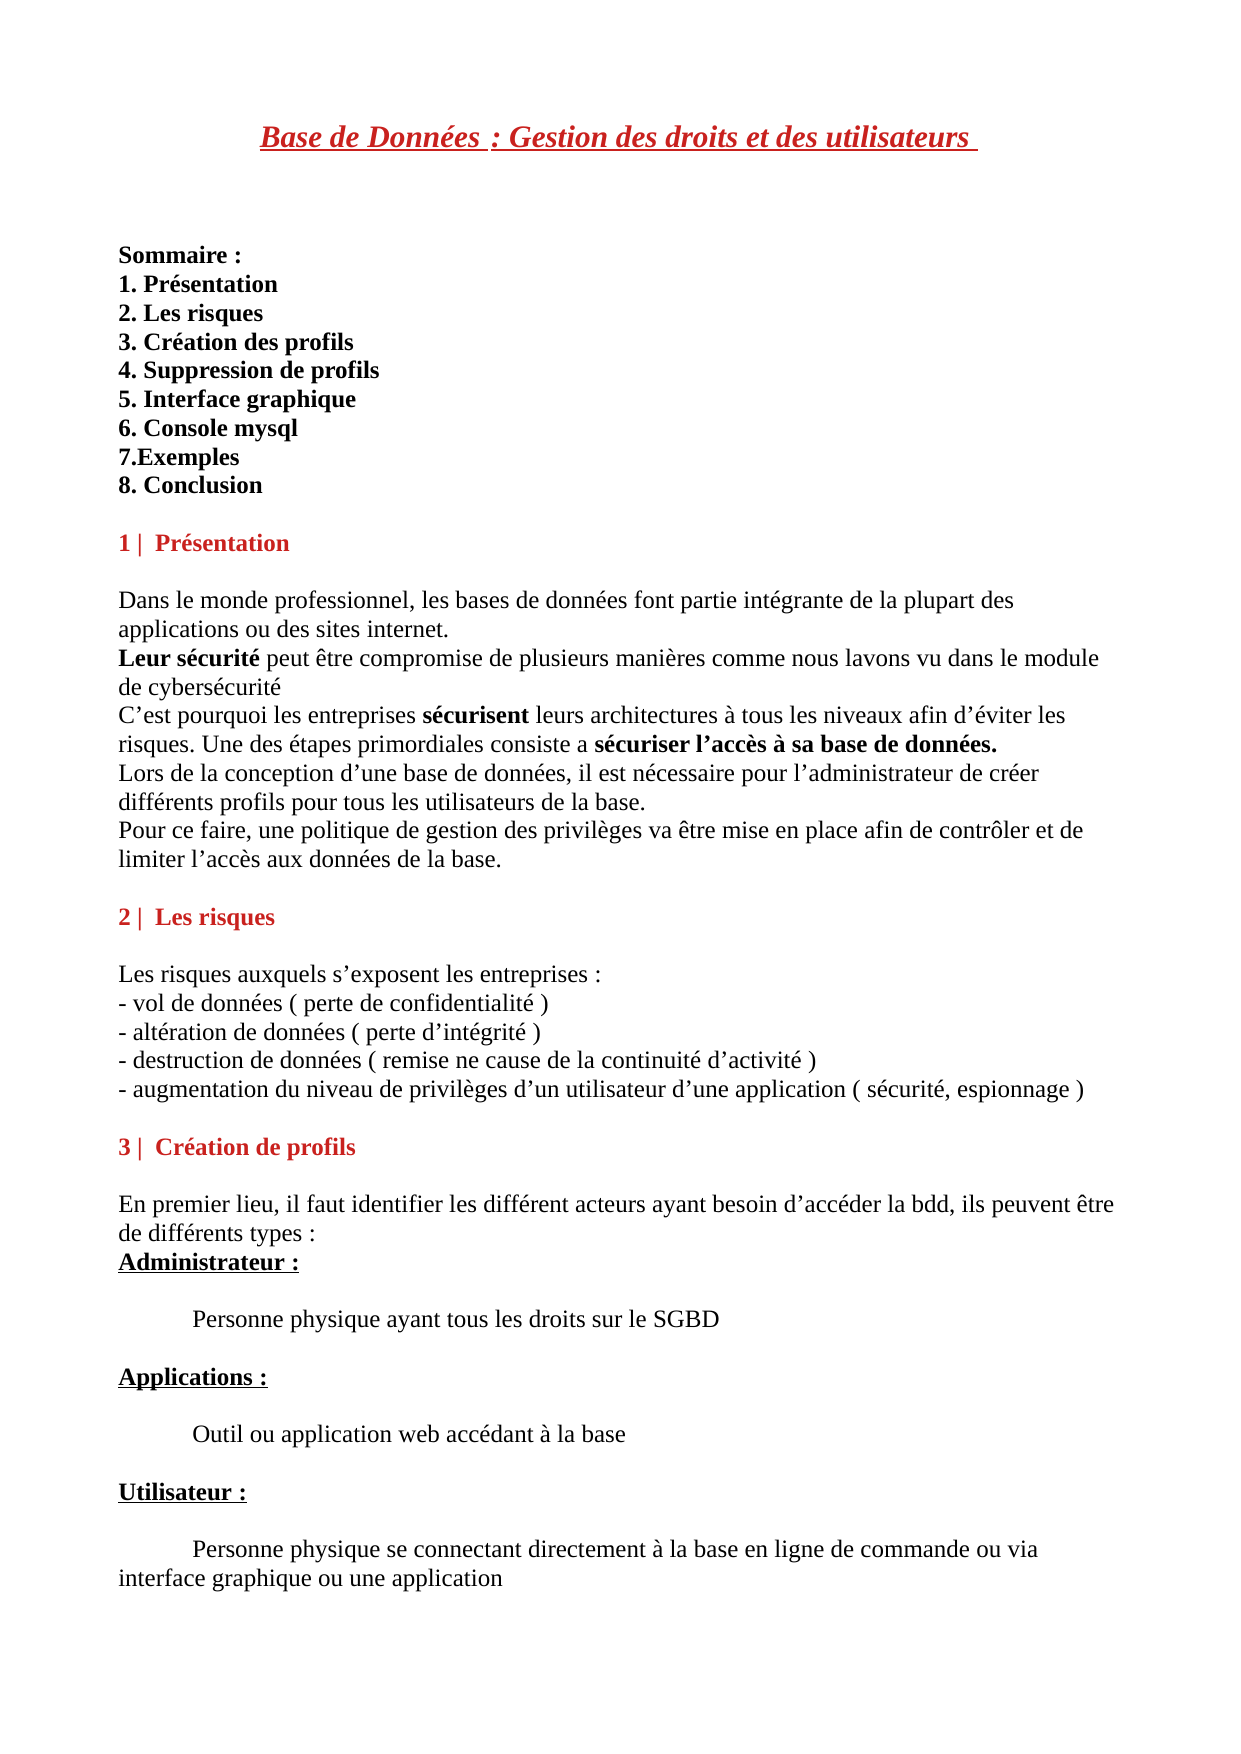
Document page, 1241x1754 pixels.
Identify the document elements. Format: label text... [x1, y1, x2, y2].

text 7.Exemples [118, 442, 1122, 470]
text Sommaire : [118, 240, 1122, 269]
text 5. Interface graphique [118, 384, 1122, 413]
text Utilisateur : [118, 1477, 1122, 1505]
text 1 | Présentation [118, 528, 1122, 557]
text Les risques auxquels s’exposent les entreprises : [118, 959, 1122, 988]
text 3 | Création de profils [118, 1132, 1122, 1160]
text - augmentation du niveau de privilèges d’un utilisateur d’une application ( sécurité, espionnage ) [118, 1074, 1122, 1103]
text Leur sécurité peut être compromise de plusieurs manières comme nous lavons vu dans le module de cybersécurité [118, 643, 1122, 700]
text Base de Données : Gestion des droits et des utilisateurs [118, 118, 1122, 154]
text 6. Console mysql [118, 413, 1122, 442]
text Applications : [118, 1362, 1122, 1390]
text Pour ce faire, une politique de gestion des privilèges va être mise en place afin de contrôler et de limiter l’accès aux données de la base. [118, 815, 1122, 873]
text Personne physique se connectant directement à la base en ligne de commande ou via interface graphique ou une application [118, 1534, 1122, 1592]
text - destruction de données ( remise ne cause de la continuité d’activité ) [118, 1045, 1122, 1074]
text Personne physique ayant tous les droits sur le SGBD [118, 1304, 1122, 1333]
text Lors de la conception d’une base de données, il est nécessaire pour l’administrateur de créer différents profils pour tous les utilisateurs de la base. [118, 758, 1122, 815]
text - altération de données ( perte d’intégrité ) [118, 1017, 1122, 1045]
text Outil ou application web accédant à la base [118, 1419, 1122, 1448]
text 3. Création des profils [118, 327, 1122, 355]
text 1. Présentation [118, 269, 1122, 298]
text Dans le monde professionnel, les bases de données font partie intégrante de la plupart des applications ou des sites internet. [118, 585, 1122, 643]
text En premier lieu, il faut identifier les différent acteurs ayant besoin d’accéder la bdd, ils peuvent être de différents types : [118, 1189, 1122, 1247]
text 2 | Les risques [118, 902, 1122, 930]
text C’est pourquoi les entreprises sécurisent leurs architectures à tous les niveaux afin d’éviter les risques. Une des étapes primordiales consiste a sécuriser l’accès à sa base de données. [118, 700, 1122, 758]
text 4. Suppression de profils [118, 355, 1122, 384]
text 2. Les risques [118, 298, 1122, 327]
text - vol de données ( perte de confidentialité ) [118, 988, 1122, 1017]
text 8. Conclusion [118, 470, 1122, 499]
text Administrateur : [118, 1247, 1122, 1275]
